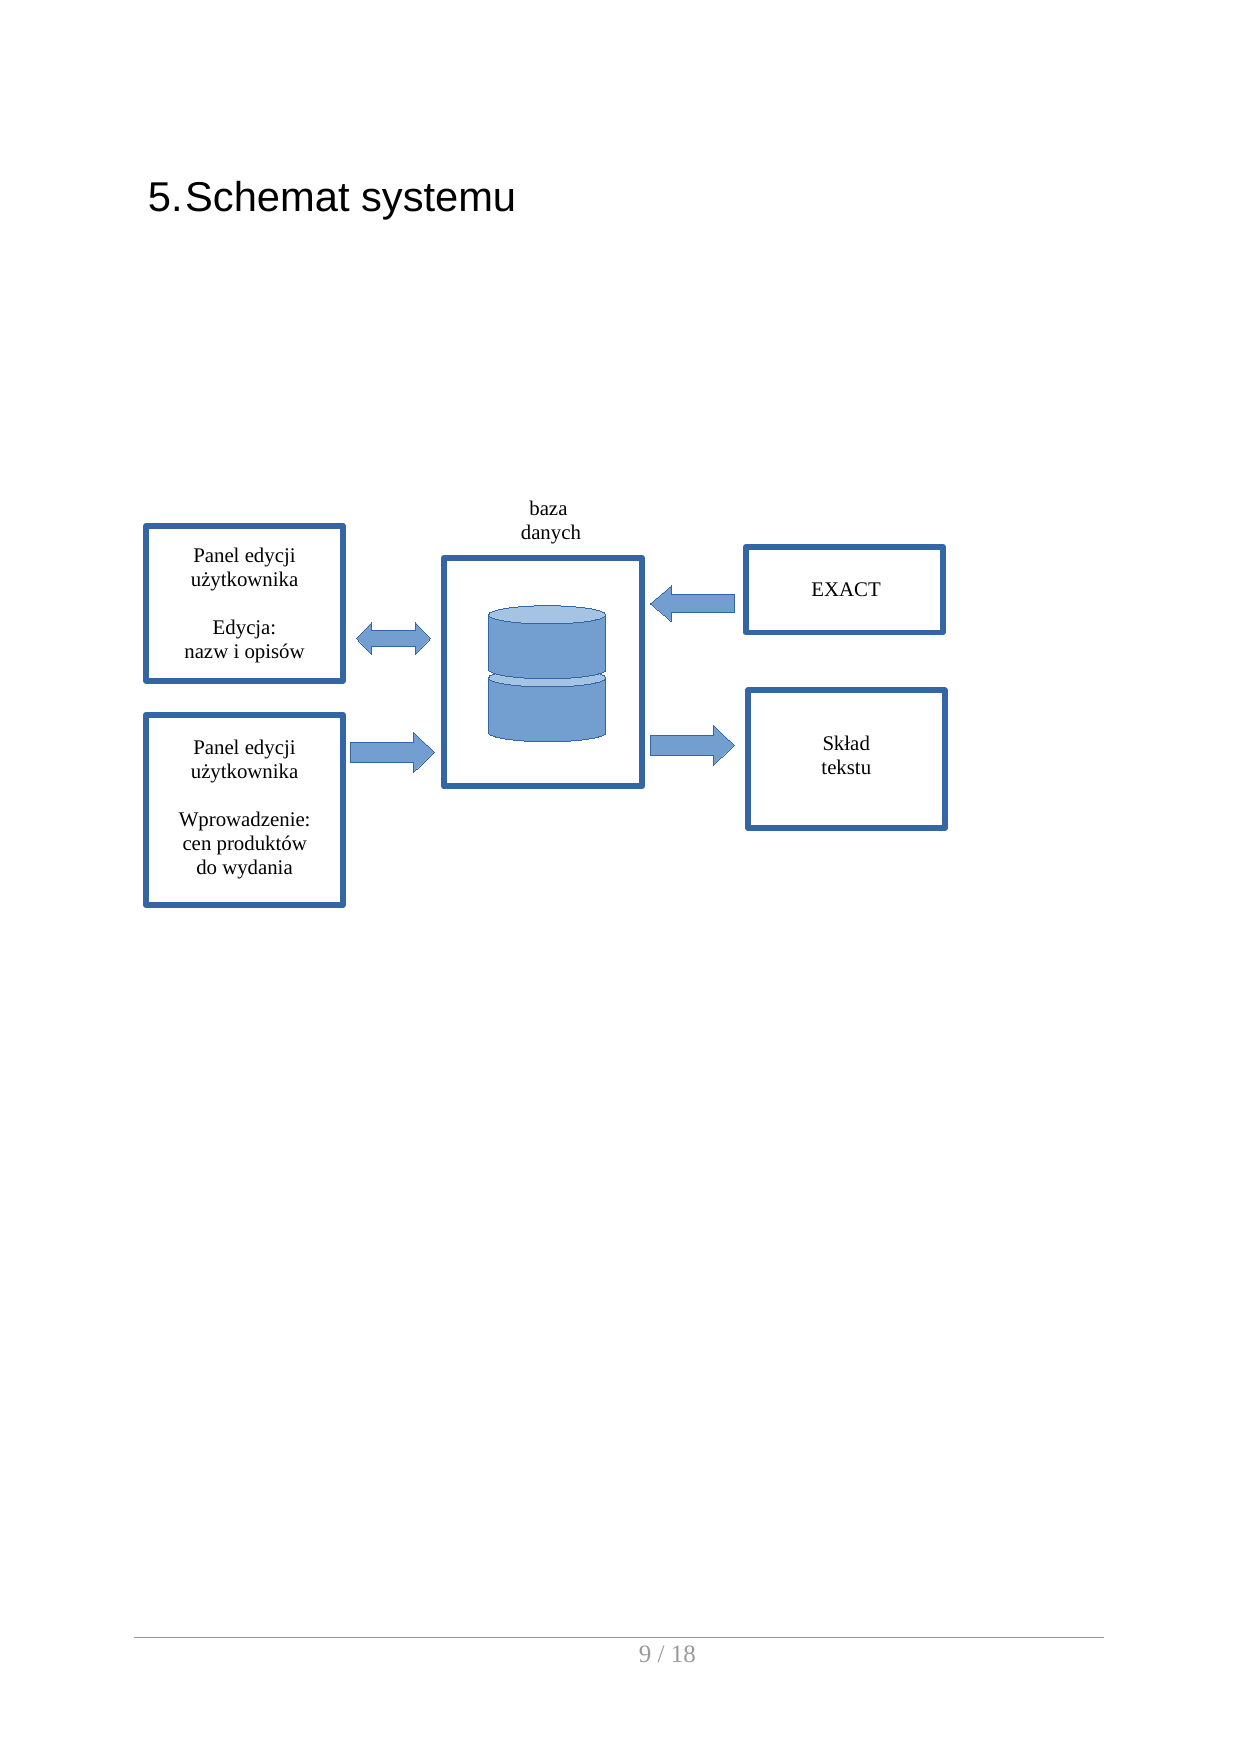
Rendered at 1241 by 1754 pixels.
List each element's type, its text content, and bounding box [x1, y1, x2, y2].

subtitle Schemat systemu [148, 173, 1092, 221]
